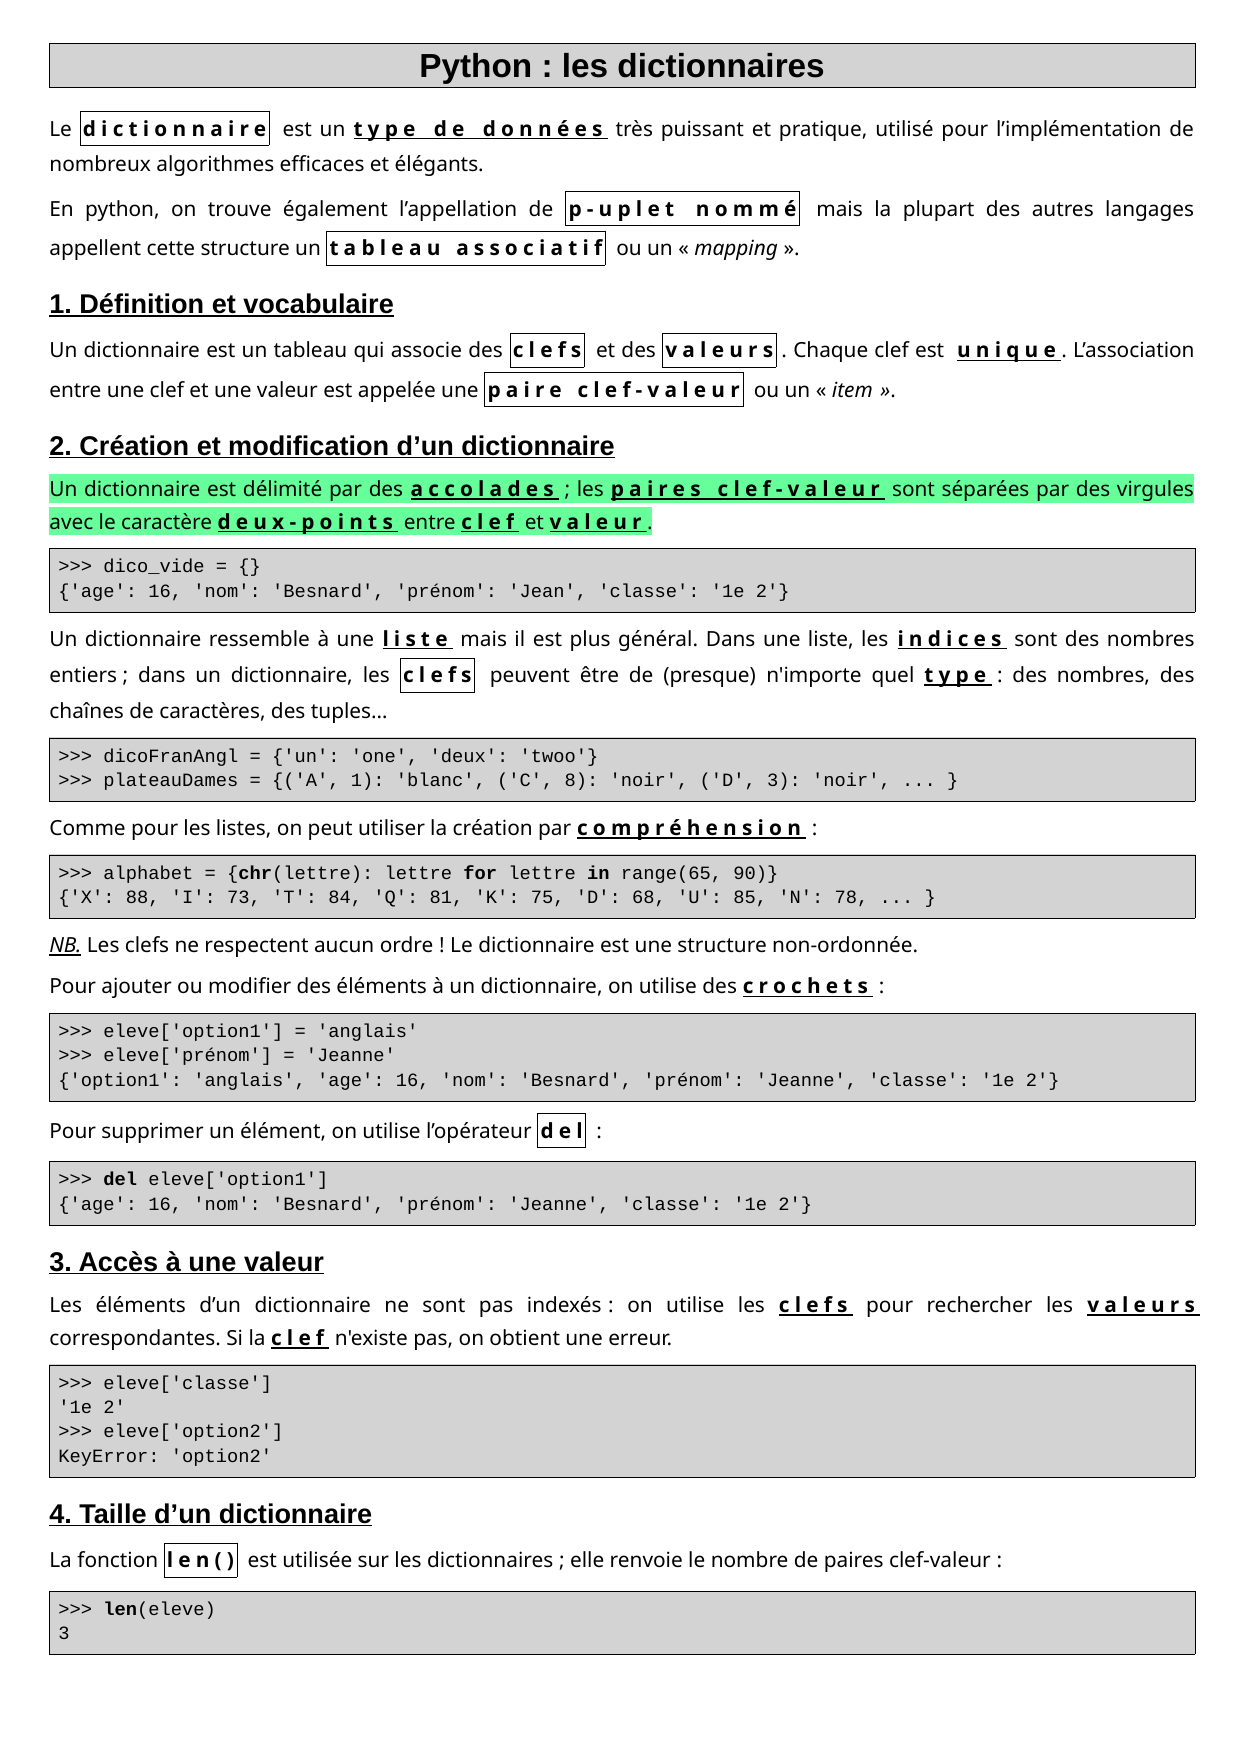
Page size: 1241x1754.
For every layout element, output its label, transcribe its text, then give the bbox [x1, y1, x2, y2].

text >>> eleve['option2'] [50, 1413, 1195, 1438]
text >>> dico_vide = {} [50, 549, 1195, 573]
subtitle 4. Taille d’un dictionnaire [49, 1498, 1195, 1529]
text est utilisée sur les dictionnaires ; elle renvoie le nombre de paires clef-valeur : [238, 1542, 1195, 1577]
text {'age': 16, 'nom': 'Besnard', 'prénom': 'Jeanne', 'classe': '1e 2'} [50, 1186, 1195, 1225]
text Comme pour les listes, on peut utiliser la création par compréhension : [49, 813, 1195, 841]
text >>> eleve['classe'] [50, 1366, 1195, 1389]
text : [586, 1113, 1195, 1147]
text Un dictionnaire ressemble à une liste mais il est plus général. Dans une liste, les indices sont des nombres entiers ; dans un dictionnaire, les clefs peuvent être de (presque) n'importe quel type : des nombres, des chaînes de caractères, des tuples… [49, 624, 1195, 724]
text >>> len(eleve) [50, 1592, 1195, 1615]
text NB. Les clefs ne respectent aucun ordre ! Le dictionnaire est une structure non-ordonnée. [49, 930, 1195, 958]
text >>> alphabet = {chr(lettre): lettre for lettre in range(65, 90)} [50, 856, 1195, 879]
text '1e 2' [50, 1389, 1195, 1413]
text >>> plateauDames = {('A', 1): 'blanc', ('C', 8): 'noir', ('D', 3): 'noir', ... } [50, 762, 1195, 801]
text Pour ajouter ou modifier des éléments à un dictionnaire, on utilise des crochets : [49, 971, 1195, 1000]
subtitle 1. Définition et vocabulaire [49, 288, 1195, 319]
text Un dictionnaire est un tableau qui associe des clefs et des valeurs. Chaque clef est unique. L’association entre une clef et une valeur est appelée une paire clef-valeur ou un « item ». [49, 333, 1195, 407]
text {'option1': 'anglais', 'age': 16, 'nom': 'Besnard', 'prénom': 'Jeanne', 'classe': '1e 2'} [50, 1062, 1195, 1101]
subtitle Python : les dictionnaires [50, 44, 1195, 87]
text >>> eleve['option1'] = 'anglais' [50, 1014, 1195, 1037]
text Les éléments d’un dictionnaire ne sont pas indexés : on utilise les clefs pour rechercher les valeurs correspondantes. Si la clef n'existe pas, on obtient une erreur. [49, 1290, 1195, 1351]
text Pour supprimer un élément, on utilise l’opérateur [49, 1113, 537, 1147]
text del [538, 1114, 585, 1147]
subtitle 2. Création et modification d’un dictionnaire [49, 429, 1195, 461]
text {'X': 88, 'I': 73, 'T': 84, 'Q': 81, 'K': 75, 'D': 68, 'U': 85, 'N': 78, ... } [50, 879, 1195, 918]
text Un dictionnaire est délimité par des accolades ; les paires clef-valeur sont séparées par des virgules avec le caractère deux-points entre clef et valeur. [49, 474, 1195, 535]
text En python, on trouve également l’appellation de p-uplet nommé mais la plupart des autres langages appellent cette structure un tableau associatif ou un « mapping ». [49, 191, 1195, 265]
text >>> eleve['prénom'] = 'Jeanne' [50, 1037, 1195, 1062]
text KeyError: 'option2' [50, 1438, 1195, 1477]
text >>> del eleve['option1'] [50, 1162, 1195, 1186]
text Le dictionnaire est un type de données très puissant et pratique, utilisé pour l’implémentation de nombreux algorithmes efficaces et élégants. [49, 111, 1195, 178]
text >>> dicoFranAngl = {'un': 'one', 'deux': 'twoo'} [50, 739, 1195, 762]
subtitle 3. Accès à une valeur [49, 1246, 1195, 1277]
text 3 [50, 1615, 1195, 1654]
text La fonction len() [49, 1542, 237, 1577]
text {'age': 16, 'nom': 'Besnard', 'prénom': 'Jean', 'classe': '1e 2'} [50, 573, 1195, 612]
